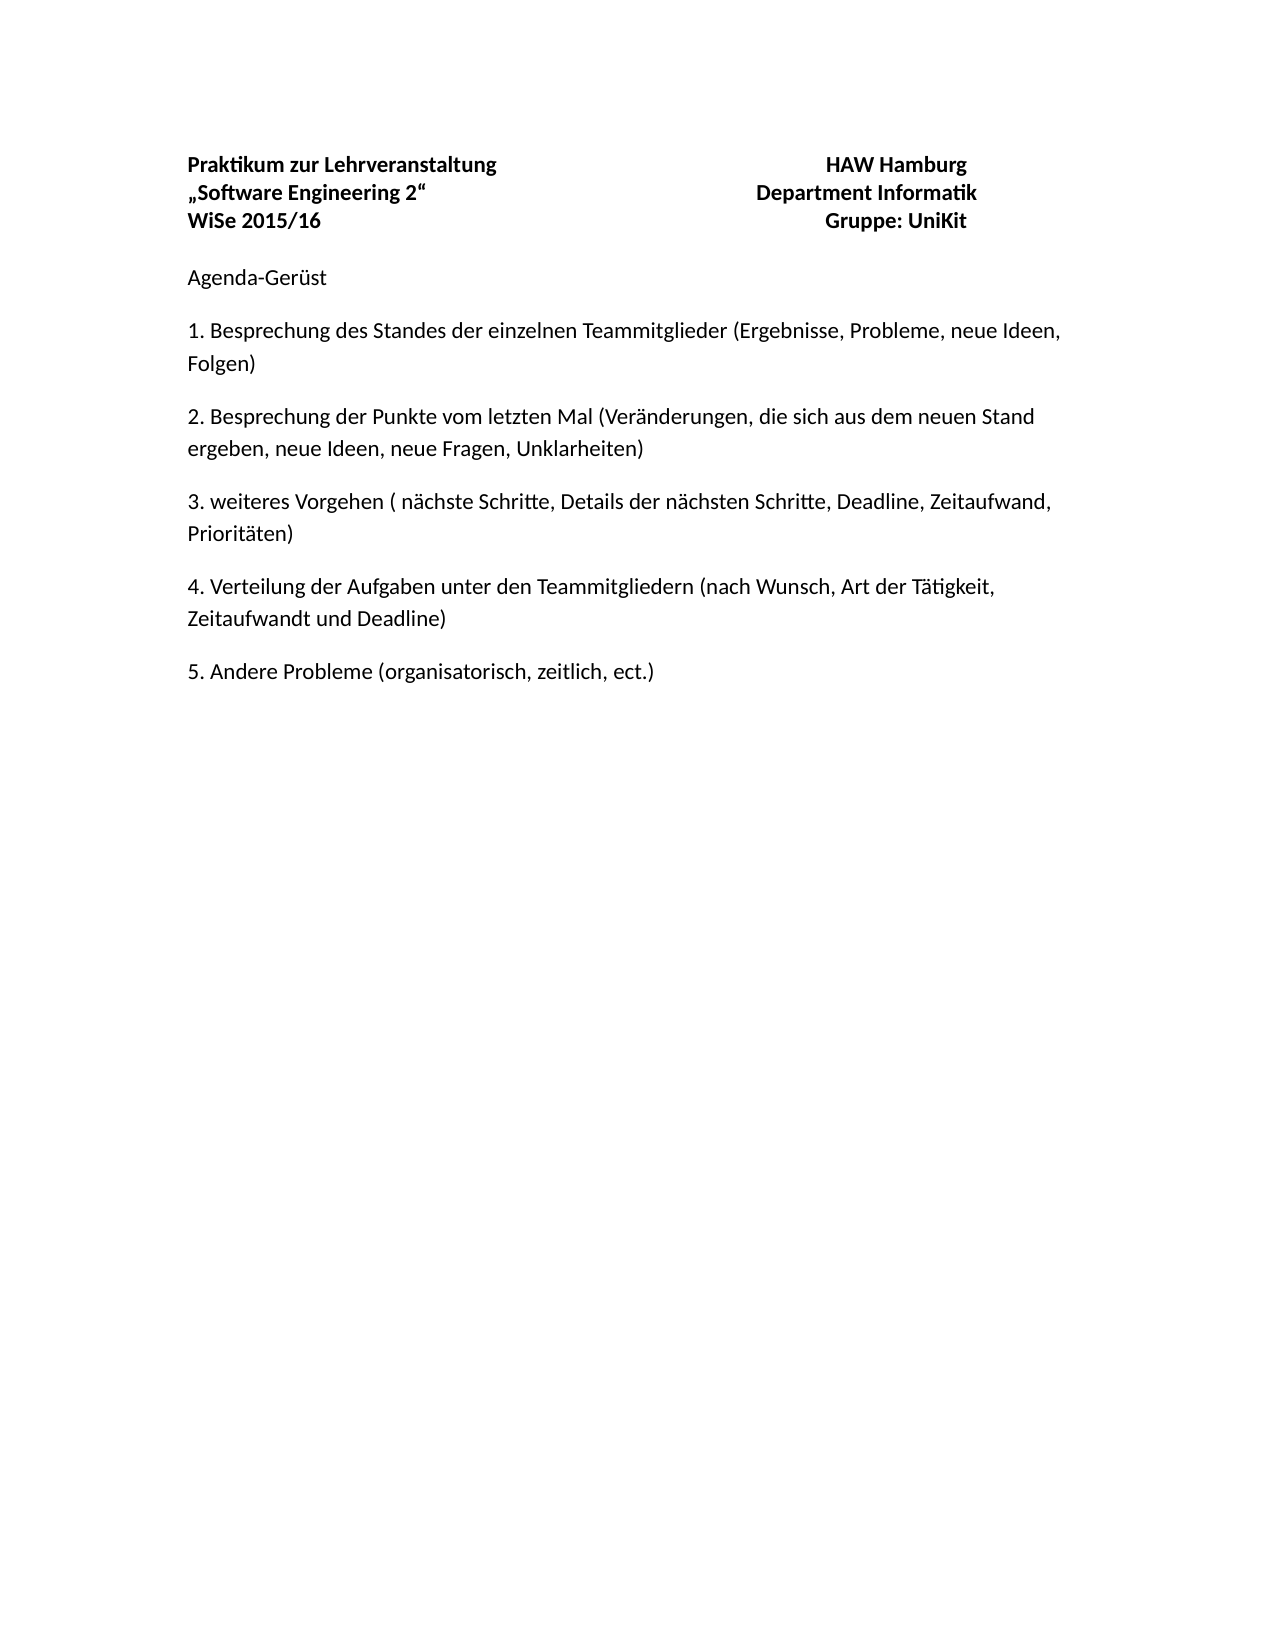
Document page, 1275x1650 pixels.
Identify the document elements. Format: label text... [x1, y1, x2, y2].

text 4. Verteilung der Aufgaben unter den Teammitgliedern (nach Wunsch, Art der Tätigkeit, Zeitaufwandt und Deadline) [187, 572, 1087, 632]
text 3. weiteres Vorgehen ( nächste Schritte, Details der nächsten Schritte, Deadline, Zeitaufwand, Prioritäten) [187, 487, 1087, 547]
text 2. Besprechung der Punkte vom letzten Mal (Veränderungen, die sich aus dem neuen Stand ergeben, neue Ideen, neue Fragen, Unklarheiten) [187, 402, 1087, 462]
text Agenda-Gerüst [187, 263, 1087, 292]
text 1. Besprechung des Standes der einzelnen Teammitglieder (Ergebnisse, Probleme, neue Ideen, Folgen) [187, 317, 1087, 377]
text 5. Andere Probleme (organisatorisch, zeitlich, ect.) [187, 657, 1087, 685]
